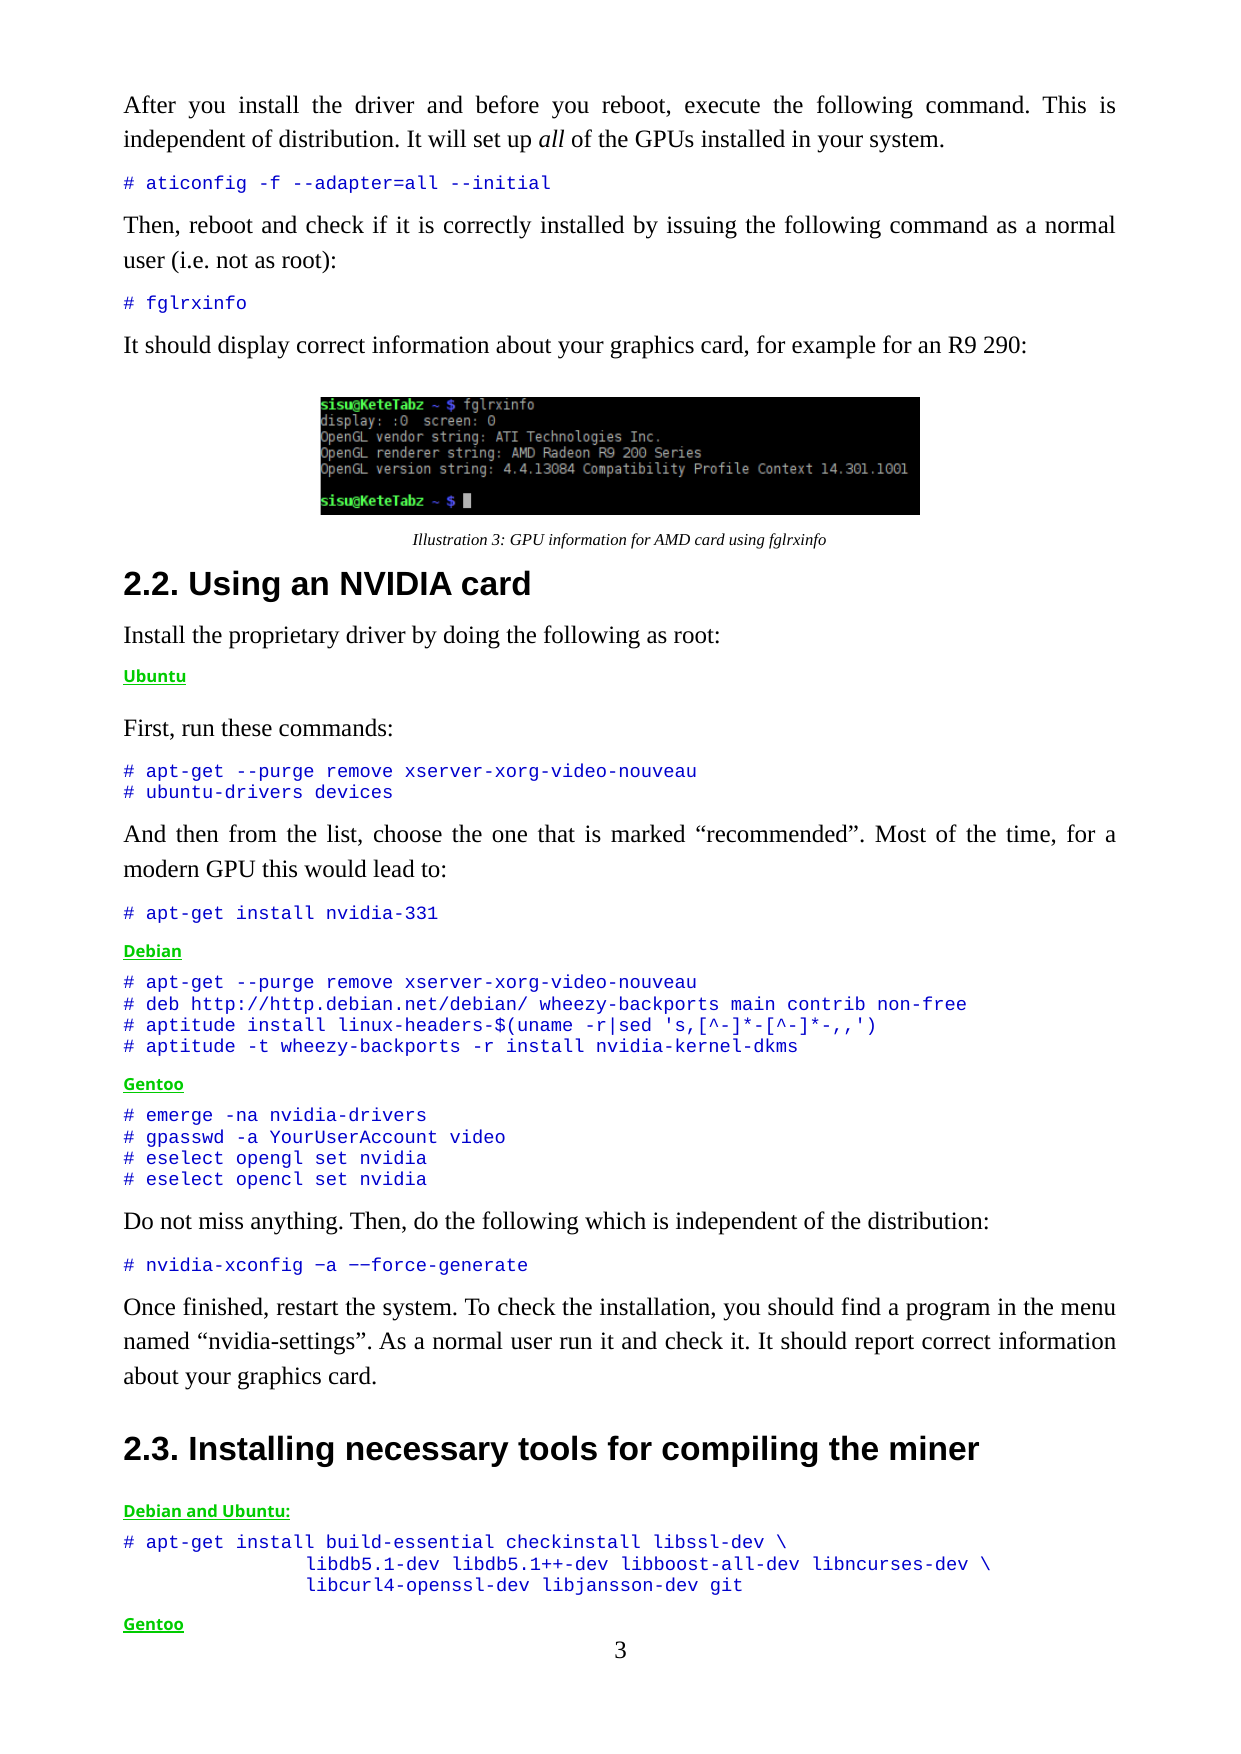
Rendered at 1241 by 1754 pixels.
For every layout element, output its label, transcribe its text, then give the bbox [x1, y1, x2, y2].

text # aticonfig -f --adapter=all --initial [123, 174, 1117, 195]
text # eselect opencl set nvidia [123, 1170, 1117, 1191]
text libcurl4-openssl-dev libjansson-dev git [123, 1576, 1117, 1597]
text It should display correct information about your graphics card, for example for an R9 290: [123, 330, 1117, 359]
text First, run these commands: [123, 713, 1117, 741]
text # eselect opengl set nvidia [123, 1149, 1117, 1170]
subtitle 2.2. Using an NVIDIA card [123, 398, 1117, 603]
text # aptitude -t wheezy-backports -r install nvidia-kernel-dkms [123, 1037, 1117, 1058]
text # nvidia-xconfig −a −−force-generate [123, 1256, 1117, 1277]
text # aptitude install linux-headers-$(uname -r|sed 's,[^-]*-[^-]*-,,') [123, 1016, 1117, 1037]
text # fglrxinfo [123, 294, 1117, 315]
text Do not miss anything. Then, do the following which is independent of the distribution: [123, 1206, 1117, 1235]
text # ubuntu-drivers devices [123, 783, 1117, 804]
text # apt-get --purge remove xserver-xorg-video-nouveau [123, 973, 1117, 994]
text Once finished, restart the system. To check the installation, you should find a program in the menu named “nvidia-settings”. As a normal user run it and check it. It should report correct information about your graphics card. [123, 1292, 1117, 1390]
text # apt-get install nvidia-331 [123, 903, 1117, 925]
text # emerge -na nvidia-drivers [123, 1106, 1117, 1127]
subtitle 2.3. Installing necessary tools for compiling the miner [123, 1428, 1117, 1467]
text After you install the driver and before you reboot, execute the following command. This is independent of distribution. It will set up all of the GPUs installed in your system. [123, 90, 1117, 153]
text # apt-get install build-essential checkinstall libssl-dev \ [123, 1533, 1117, 1554]
text Debian [123, 940, 1117, 962]
text And then from the list, choose the one that is marked “recommended”. Most of the time, for a modern GPU this would lead to: [123, 819, 1117, 883]
picture [320, 397, 920, 515]
text Debian and Ubuntu: [123, 1500, 1117, 1523]
text libdb5.1-dev libdb5.1++-dev libboost-all-dev libncurses-dev \ [123, 1554, 1117, 1576]
text # deb http://http.debian.net/debian/ wheezy-backports main contrib non-free [123, 994, 1117, 1016]
text # gpasswd -a YourUserAccount video [123, 1127, 1117, 1149]
text Gentoo [123, 1612, 1117, 1635]
text Then, reboot and check if it is correctly installed by issuing the following command as a normal user (i.e. not as root): [123, 210, 1117, 273]
text # apt-get --purge remove xserver-xorg-video-nouveau [123, 762, 1117, 783]
text Ubuntu [123, 664, 1117, 687]
text Gentoo [123, 1073, 1117, 1096]
text Illustration 3: GPU information for AMD card using fglrxinfo [321, 515, 920, 549]
text Install the proprietary driver by doing the following as root: [123, 621, 1117, 649]
